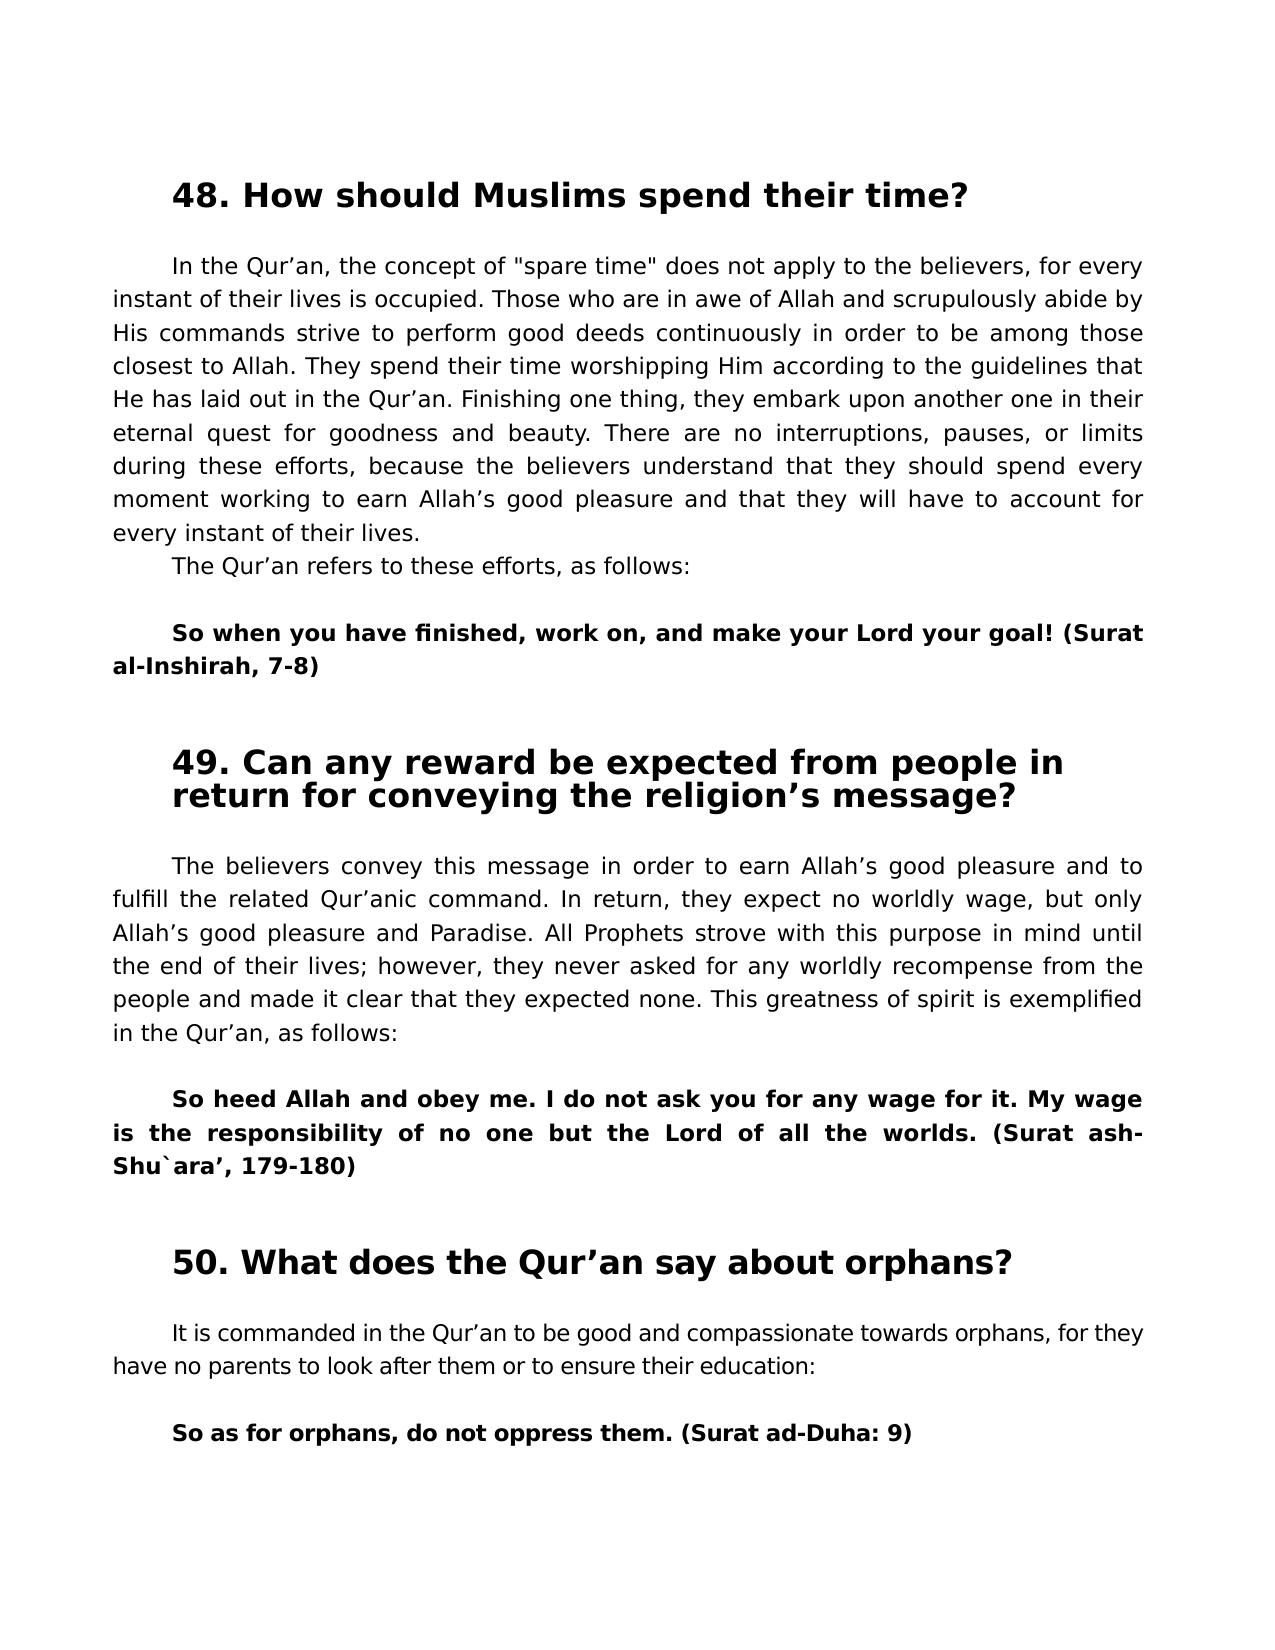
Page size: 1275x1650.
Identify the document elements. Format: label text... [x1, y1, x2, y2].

text 49. Can any reward be expected from people in [112, 748, 1145, 781]
text So heed Allah and obey me. I do not ask you for any wage for it. My wage is the responsibility of no one but the Lord of all the worlds. (Surat ash-Shu`ara’, 179-180) [112, 1081, 1145, 1181]
text 50. What does the Qur’an say about orphans? [112, 1248, 1145, 1281]
text The Qur’an refers to these efforts, as follows: [112, 548, 1145, 581]
text So when you have finished, work on, and make your Lord your goal! (Surat al-Inshirah, 7-8) [112, 614, 1145, 681]
text The believers convey this message in order to earn Allah’s good pleasure and to fulfill the related Qur’anic command. In return, they expect no worldly wage, but only Allah’s good pleasure and Paradise. All Prophets strove with this purpose in mind until the end of their lives; however, they never asked for any worldly recompense from the people and made it clear that they expected none. This greatness of spirit is exemplified in the Qur’an, as follows: [112, 848, 1145, 1048]
text return for conveying the religion’s message? [112, 781, 1145, 814]
text It is commanded in the Qur’an to be good and compassionate towards orphans, for they have no parents to look after them or to ensure their education: [112, 1314, 1145, 1381]
text In the Qur’an, the concept of "spare time" does not apply to the believers, for every instant of their lives is occupied. Those who are in awe of Allah and scrupulously abide by His commands strive to perform good deeds continuously in order to be among those closest to Allah. They spend their time worshipping Him according to the guidelines that He has laid out in the Qur’an. Finishing one thing, they embark upon another one in their eternal quest for goodness and beauty. There are no interruptions, pauses, or limits during these efforts, because the believers understand that they should spend every moment working to earn Allah’s good pleasure and that they will have to account for every instant of their lives. [112, 248, 1145, 548]
text 48. How should Muslims spend their time? [112, 181, 1145, 214]
text So as for orphans, do not oppress them. (Surat ad-Duha: 9) [112, 1414, 1145, 1448]
